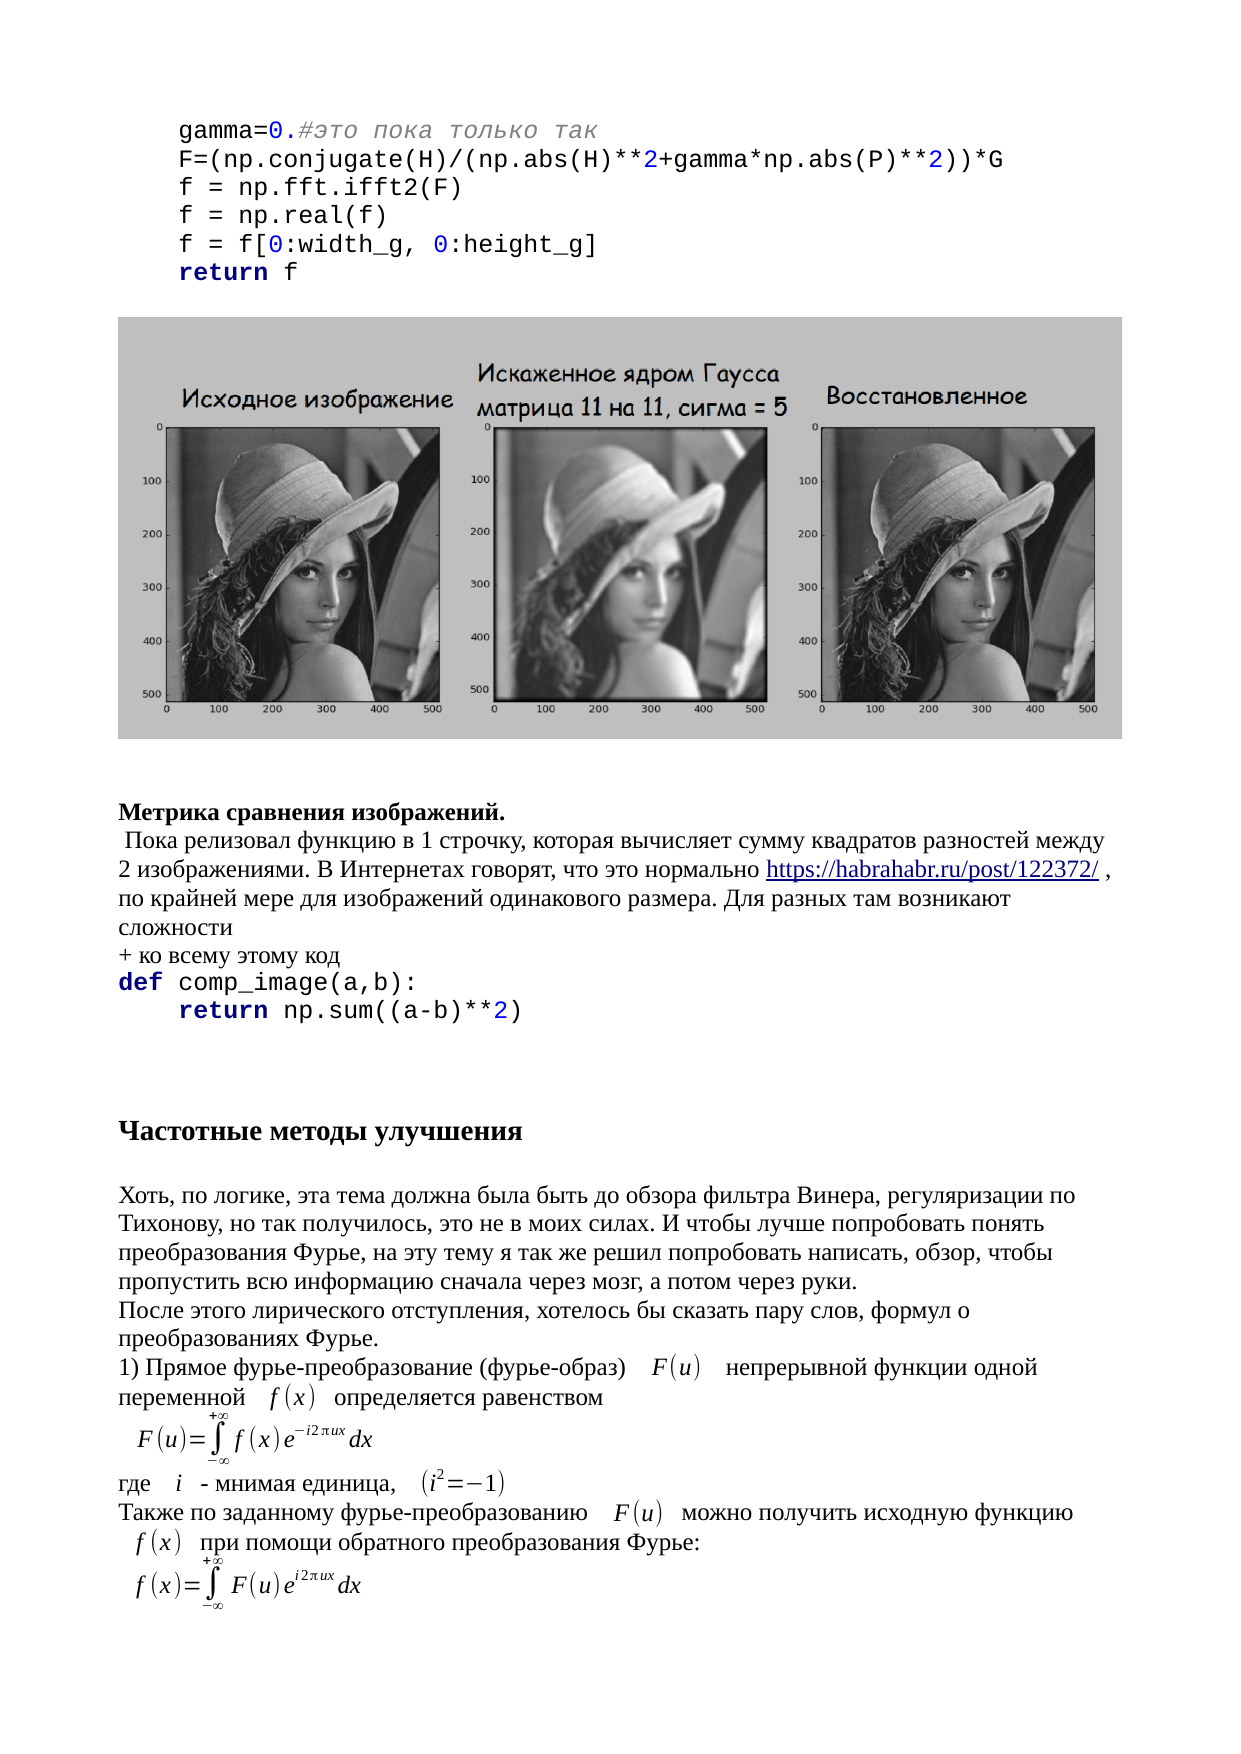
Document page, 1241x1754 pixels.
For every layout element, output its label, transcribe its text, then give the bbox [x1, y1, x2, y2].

text return np.sum((a-b)**2) [118, 997, 1122, 1026]
text f = np.fft.ifft2(F) [118, 175, 1122, 203]
text def comp_image(a,b): [118, 969, 1122, 997]
text f = np.real(f) [118, 203, 1122, 231]
text Частотные методы улучшения [118, 1113, 1122, 1146]
text Пока релизовал функцию в 1 строчку, которая вычисляет сумму квадратов разностей между 2 изображениями. В Интернетах говорят, что это нормально https://habrahabr.ru/post/122372/ , по крайней мере для изображений одинакового размера. Для разных там возникают сложности [118, 825, 1122, 940]
text Метрика сравнения изображений. [118, 797, 1122, 825]
text f = f[0:width_g, 0:height_g] [118, 231, 1122, 260]
text где - мнимая единица, [118, 1465, 1122, 1497]
text 1) Прямое фурье-преобразование (фурье-образ) непрерывной функции одной переменной определяется равенством [118, 1352, 1122, 1412]
text return f [118, 260, 1122, 288]
text F=(np.conjugate(H)/(np.abs(H)**2+gamma*np.abs(P)**2))*G [118, 146, 1122, 175]
text + ко всему этому код [118, 940, 1122, 969]
text После этого лирического отступления, хотелось бы сказать пару слов, формул о преобразованиях Фурье. [118, 1295, 1122, 1352]
text gamma=0.#это пока только так [118, 118, 1122, 146]
picture [118, 317, 1123, 739]
text Также по заданному фурье-преобразованию можно получить исходную функцию при помощи обратного преобразования Фурье: [118, 1497, 1122, 1557]
text Хоть, по логике, эта тема должна была быть до обзора фильтра Винера, регуляризации по Тихонову, но так получилось, это не в моих силах. И чтобы лучше попробовать понять преобразования Фурье, на эту тему я так же решил попробовать написать, обзор, чтобы пропустить всю информацию сначала через мозг, а потом через руки. [118, 1180, 1122, 1295]
